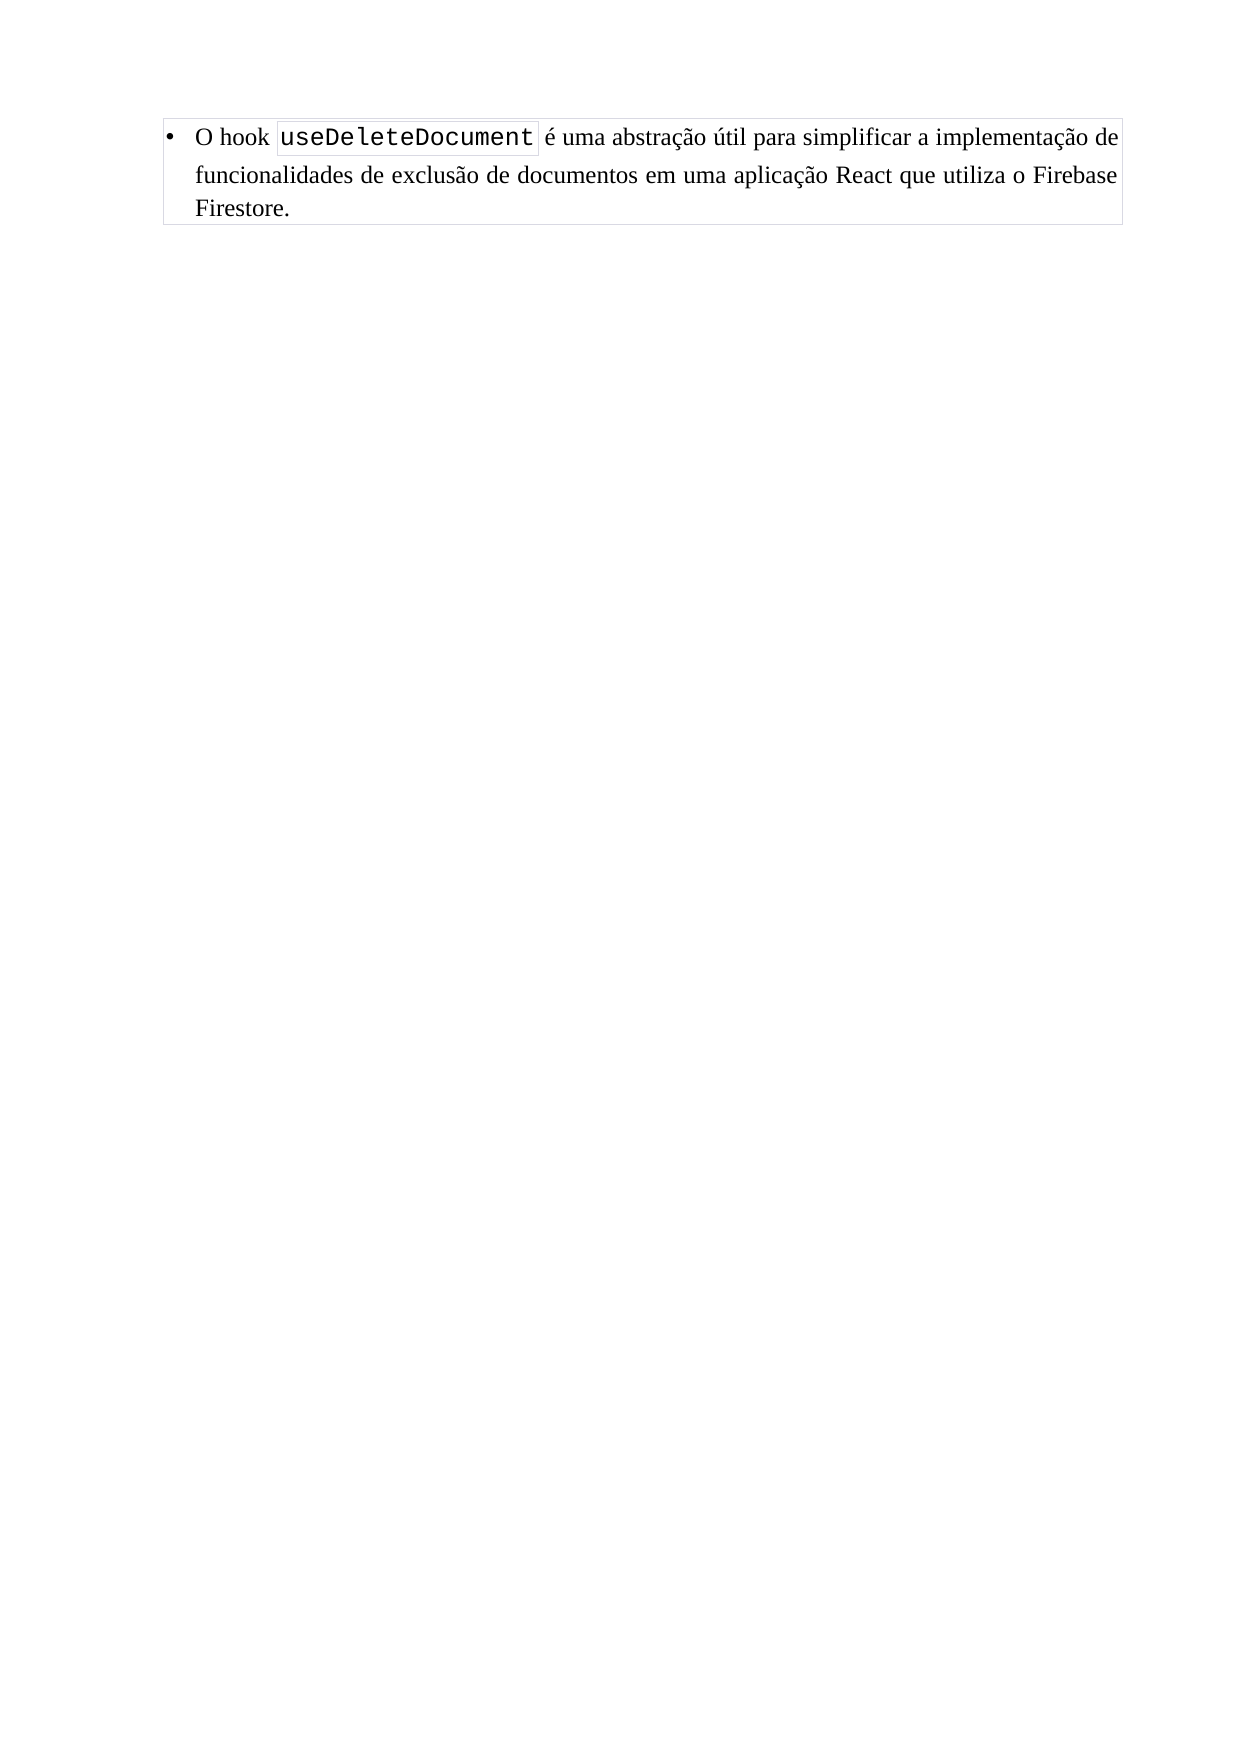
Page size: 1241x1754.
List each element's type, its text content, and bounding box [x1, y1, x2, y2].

list O hook useDeleteDocument é uma abstração útil para simplificar a implementação de funcionalidades de exclusão de documentos em uma aplicação React que utiliza o Firebase Firestore. [164, 119, 1122, 224]
